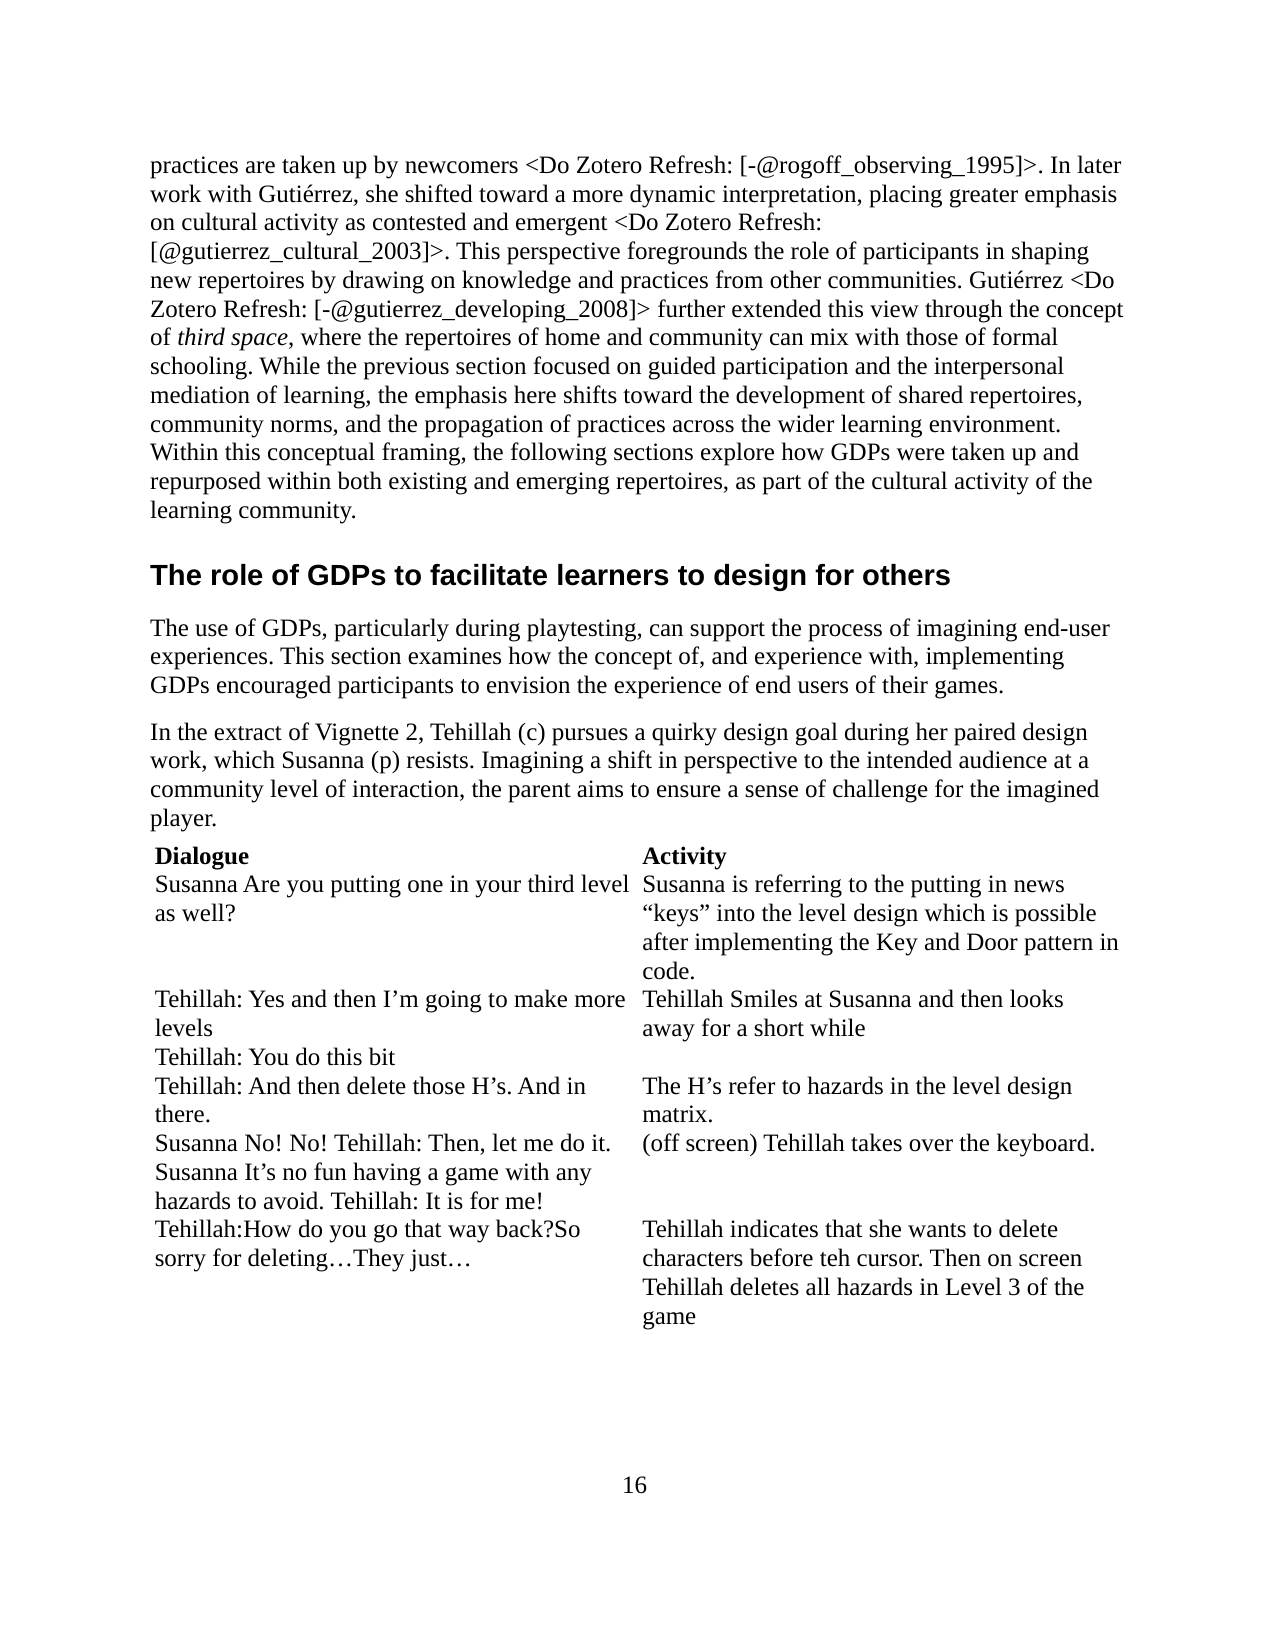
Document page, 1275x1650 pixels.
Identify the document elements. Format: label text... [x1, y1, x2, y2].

text practices are taken up by newcomers <Do Zotero Refresh: [-@rogoff_observing_1995]>. In later work with Gutiérrez, she shifted toward a more dynamic interpretation, placing greater emphasis on cultural activity as contested and emergent <Do Zotero Refresh: [@gutierrez_cultural_2003]>. This perspective foregrounds the role of participants in shaping new repertoires by drawing on knowledge and practices from other communities. Gutiérrez <Do Zotero Refresh: [-@gutierrez_developing_2008]> further extended this view through the concept of third space, where the repertoires of home and community can mix with those of formal schooling. While the previous section focused on guided participation and the interpersonal mediation of learning, the emphasis here shifts toward the development of shared repertoires, community norms, and the propagation of practices across the wider learning environment. Within this conceptual framing, the following sections explore how GDPs were taken up and repurposed within both existing and emerging repertoires, as part of the cultural activity of the learning community. [150, 150, 1125, 524]
table_header Activity [638, 841, 1125, 869]
table_cell Susanna is referring to the putting in news “keys” into the level design which is possible after implementing the Key and Door pattern in code. [638, 870, 1125, 984]
table_cell (off screen) Tehillah takes over the keyboard. [638, 1128, 1125, 1157]
table_header Dialogue [150, 841, 637, 869]
table_cell Susanna It’s no fun having a game with any hazards to avoid. Tehillah: It is for me! [150, 1157, 637, 1214]
text The use of GDPs, particularly during playtesting, can support the process of imagining end-user experiences. This section examines how the concept of, and experience with, implementing GDPs encouraged participants to envision the experience of end users of their games. [150, 613, 1125, 699]
table_cell Tehillah:How do you go that way back?So sorry for deleting…They just… [150, 1215, 637, 1329]
subtitle The role of GDPs to facilitate learners to design for others [150, 558, 1125, 591]
table_cell Tehillah: And then delete those H’s. And in there. [150, 1071, 637, 1128]
table_cell Susanna Are you putting one in your third level as well? [150, 870, 637, 984]
table_cell [638, 1157, 1125, 1214]
table_cell Tehillah: Yes and then I’m going to make more levels [150, 985, 637, 1042]
table_cell The H’s refer to hazards in the level design matrix. [638, 1071, 1125, 1128]
table_cell [638, 1042, 1125, 1071]
table_cell Tehillah Smiles at Susanna and then looks away for a short while [638, 985, 1125, 1042]
text In the extract of Vignette 2, Tehillah (c) pursues a quirky design goal during her paired design work, which Susanna (p) resists. Imagining a shift in perspective to the intended audience at a community level of interaction, the parent aims to ensure a sense of challenge for the imagined player. [150, 717, 1125, 832]
table_cell Susanna No! No! Tehillah: Then, let me do it. [150, 1128, 637, 1157]
table_cell Tehillah indicates that she wants to delete characters before teh cursor. Then on screen Tehillah deletes all hazards in Level 3 of the game [638, 1215, 1125, 1329]
table_cell Tehillah: You do this bit [150, 1042, 637, 1071]
